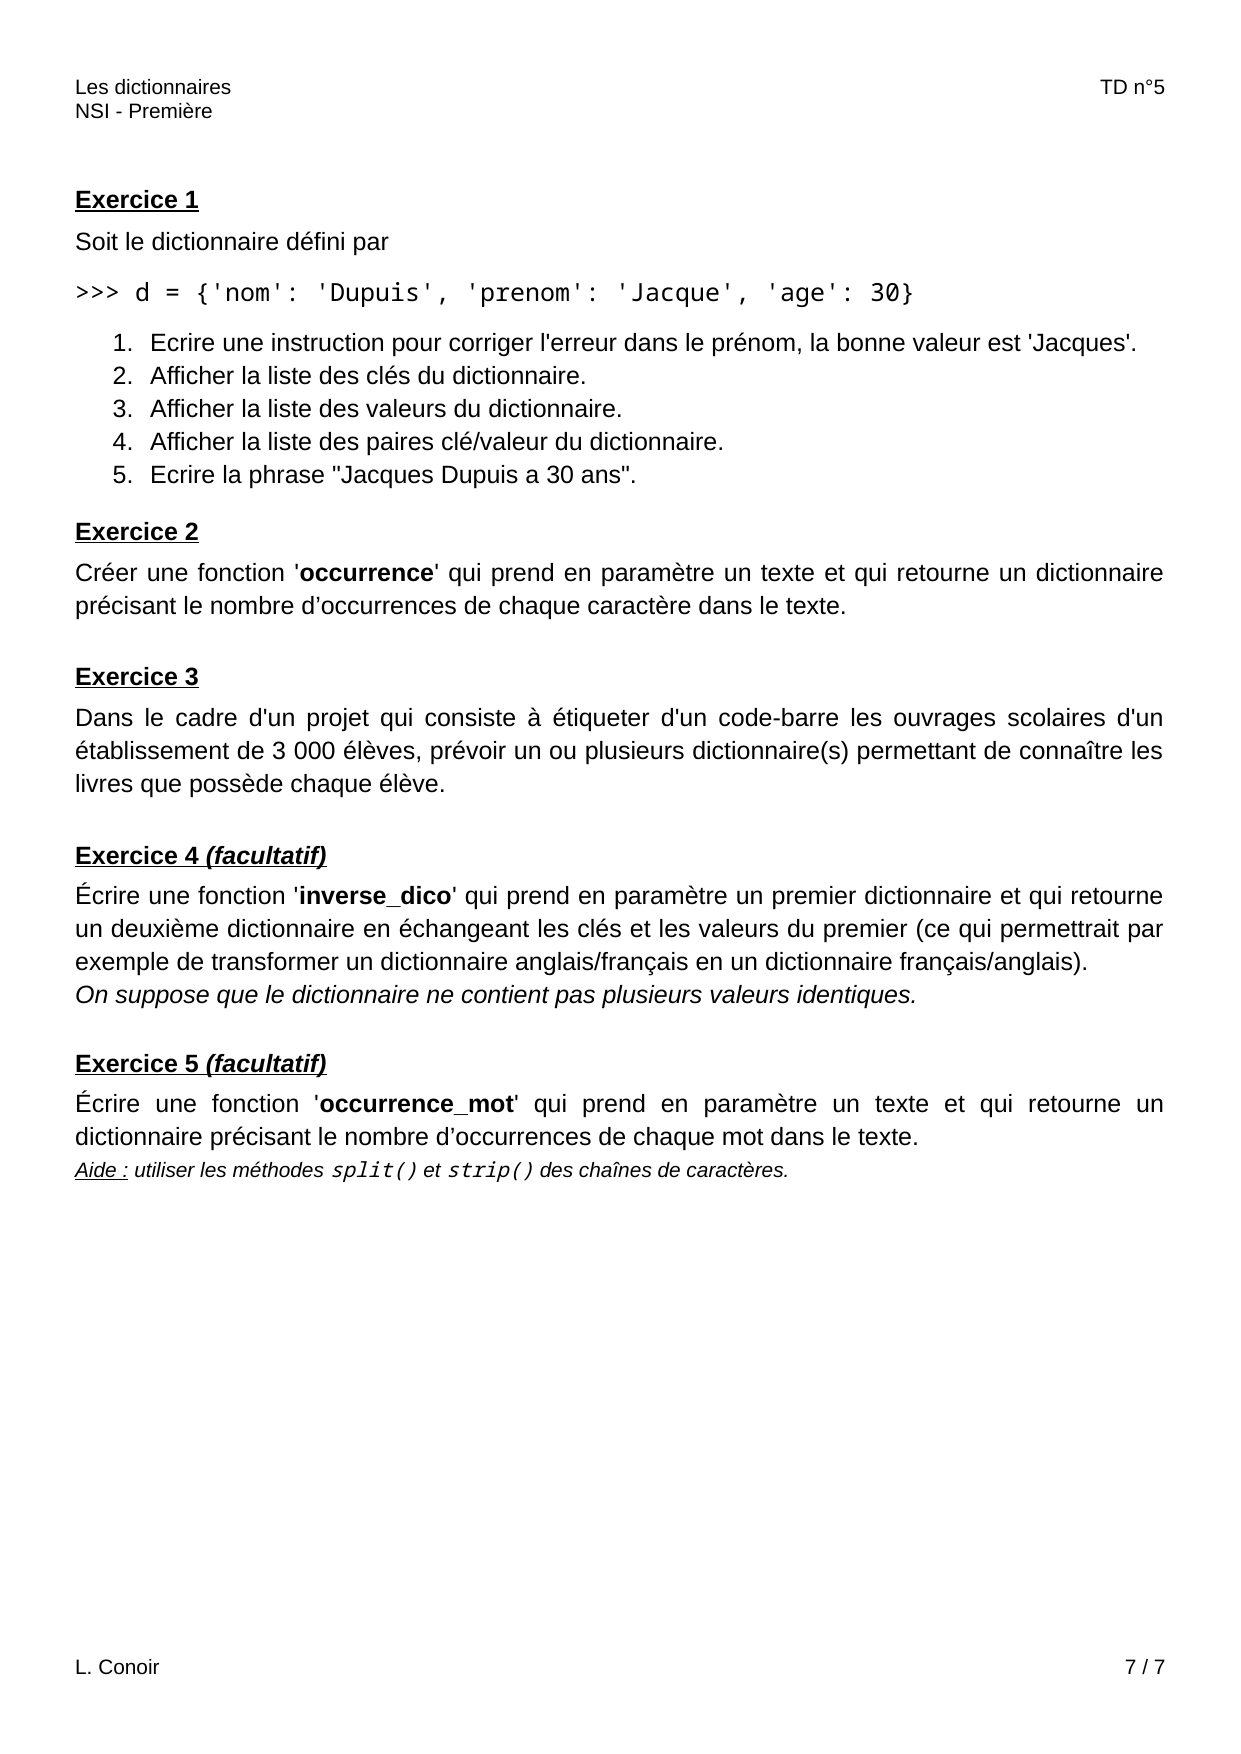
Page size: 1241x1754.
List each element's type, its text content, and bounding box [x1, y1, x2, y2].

text Soit le dictionnaire défini par [75, 227, 1165, 255]
list Afficher la liste des clés du dictionnaire. [112, 361, 1165, 390]
subtitle Exercice 2 [75, 517, 1165, 546]
text Écrire une fonction 'inverse_dico' qui prend en paramètre un premier dictionnaire et qui retourne un deuxième dictionnaire en échangeant les clés et les valeurs du premier (ce qui permettrait par exemple de transformer un dictionnaire anglais/français en un dictionnaire français/anglais). [75, 881, 1165, 976]
list Afficher la liste des valeurs du dictionnaire. [112, 394, 1165, 423]
text Aide : utiliser les méthodes split() et strip() des chaînes de caractères. [75, 1155, 1165, 1184]
subtitle Exercice 3 [75, 662, 1165, 691]
subtitle Exercice 4 (facultatif) [75, 841, 1165, 869]
text Dans le cadre d'un projet qui consiste à étiqueter d'un code-barre les ouvrages scolaires d'un établissement de 3 000 élèves, prévoir un ou plusieurs dictionnaire(s) permettant de connaître les livres que possède chaque élève. [75, 703, 1165, 798]
list Ecrire une instruction pour corriger l'erreur dans le prénom, la bonne valeur est 'Jacques'. [112, 328, 1165, 357]
text Écrire une fonction 'occurrence_mot' qui prend en paramètre un texte et qui retourne un dictionnaire précisant le nombre d’occurrences de chaque mot dans le texte. [75, 1089, 1165, 1151]
list Afficher la liste des paires clé/valeur du dictionnaire. [112, 427, 1165, 456]
text On suppose que le dictionnaire ne contient pas plusieurs valeurs identiques. [75, 980, 1165, 1009]
text >>> d = {'nom': 'Dupuis', 'prenom': 'Jacque', 'age': 30} [75, 274, 1165, 308]
list Ecrire la phrase "Jacques Dupuis a 30 ans". [112, 460, 1165, 489]
subtitle Exercice 1 [75, 185, 1165, 214]
text Créer une fonction 'occurrence' qui prend en paramètre un texte et qui retourne un dictionnaire précisant le nombre d’occurrences de chaque caractère dans le texte. [75, 558, 1165, 620]
subtitle Exercice 5 (facultatif) [75, 1049, 1165, 1077]
